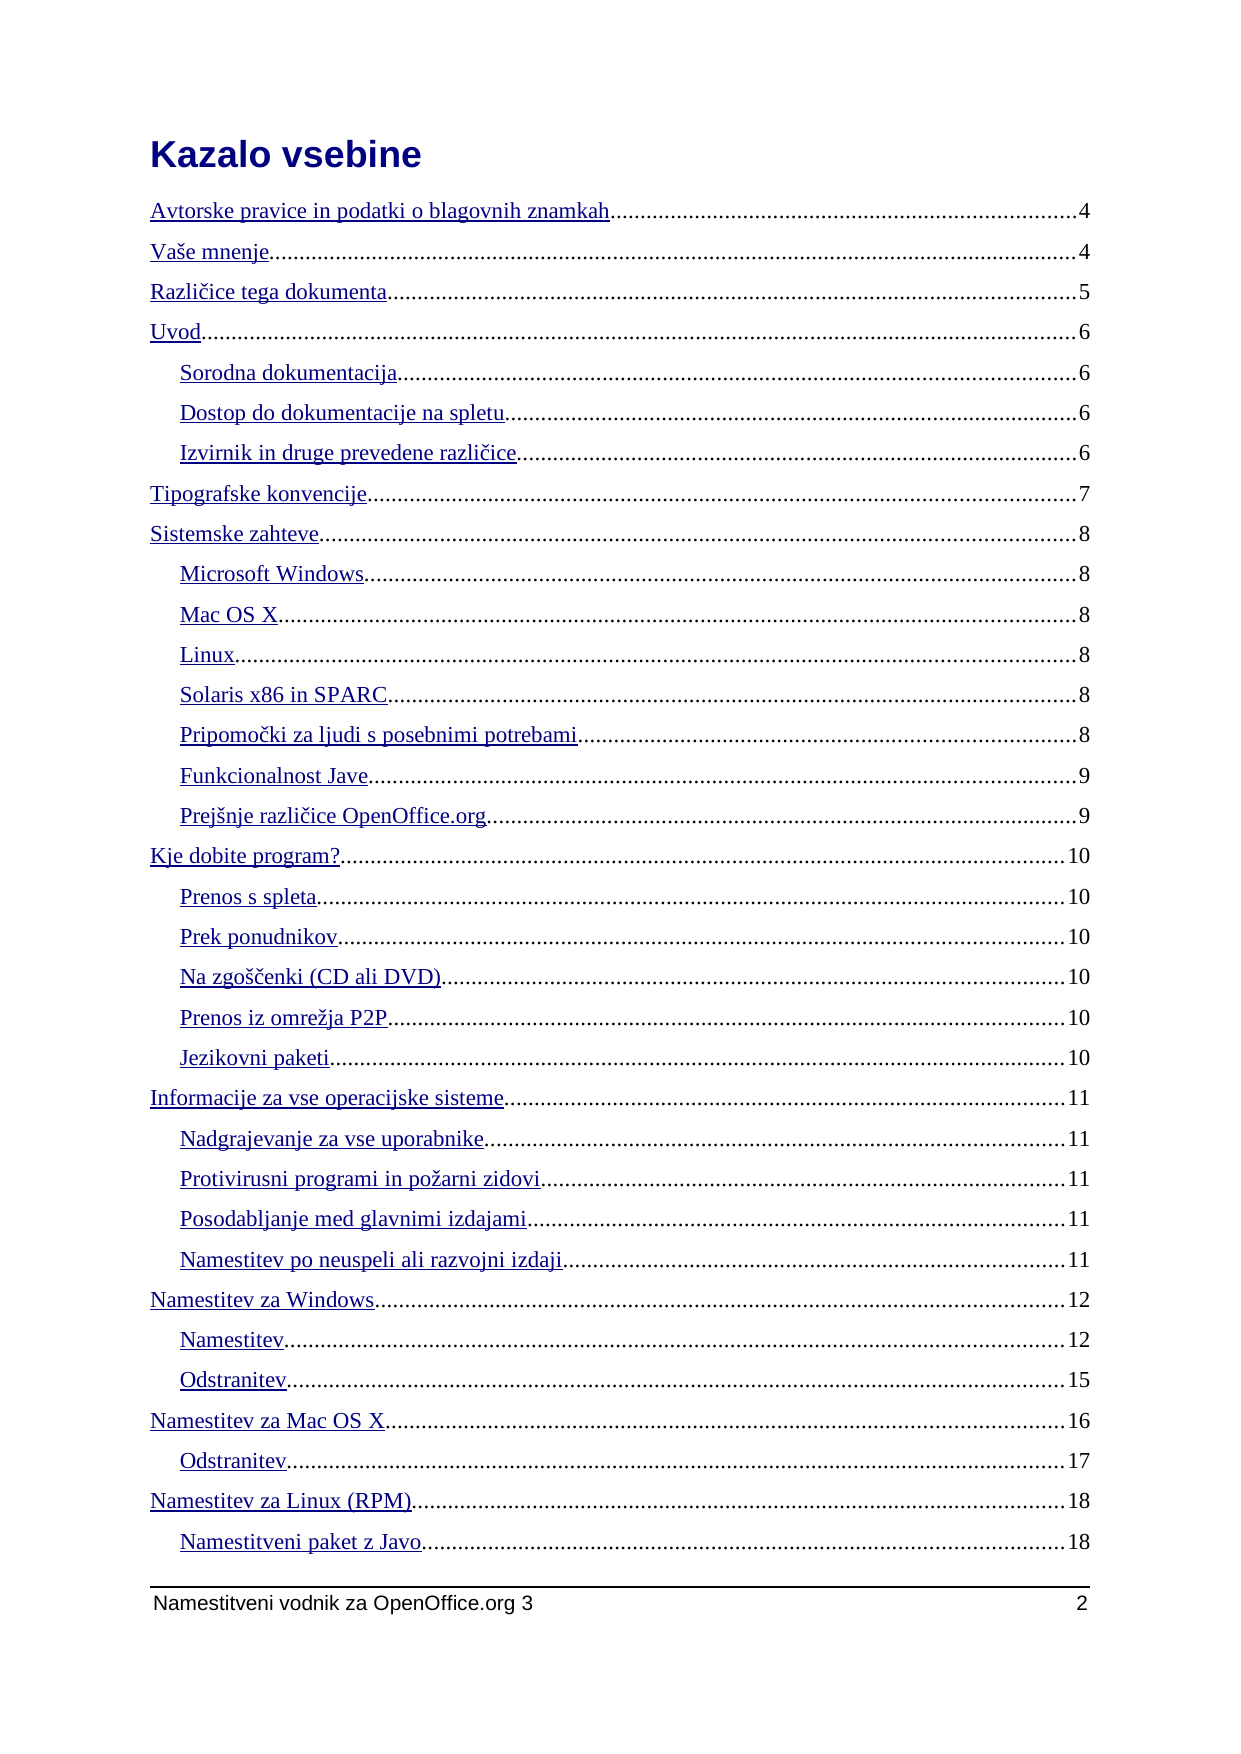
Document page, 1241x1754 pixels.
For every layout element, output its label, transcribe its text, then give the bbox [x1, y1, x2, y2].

text Nadgrajevanje za vse uporabnike 11 [179, 1126, 1090, 1151]
text Namestitveni paket z Javo 18 [179, 1529, 1090, 1554]
text Namestitev 12 [179, 1327, 1090, 1353]
text Namestitev za Linux (RPM) 18 [150, 1488, 1090, 1514]
text Odstranitev 17 [179, 1448, 1090, 1473]
text Prejšnje različice OpenOffice.org 9 [179, 803, 1090, 828]
text Vaše mnenje 4 [150, 239, 1090, 264]
text Prek ponudnikov 10 [179, 924, 1090, 949]
text Mac OS X 8 [179, 601, 1090, 627]
text Protivirusni programi in požarni zidovi 11 [179, 1166, 1090, 1191]
text Kje dobite program? 10 [150, 843, 1090, 869]
text Sistemske zahteve 8 [150, 521, 1090, 546]
text Posodabljanje med glavnimi izdajami 11 [179, 1206, 1090, 1232]
text Microsoft Windows 8 [179, 561, 1090, 587]
text Avtorske pravice in podatki o blagovnih znamkah 4 [150, 198, 1090, 224]
text Solaris x86 in SPARC 8 [179, 682, 1090, 708]
text Izvirnik in druge prevedene različice 6 [179, 440, 1090, 466]
text Linux 8 [179, 642, 1090, 667]
text Odstranitev 15 [179, 1367, 1090, 1393]
text Različice tega dokumenta 5 [150, 279, 1090, 304]
text Sorodna dokumentacija 6 [179, 359, 1090, 385]
text Namestitev za Mac OS X 16 [150, 1408, 1090, 1433]
text Uvod 6 [150, 319, 1090, 345]
text Namestitev po neuspeli ali razvojni izdaji 11 [179, 1246, 1090, 1272]
subtitle Kazalo vsebine [150, 134, 1090, 176]
text Dostop do dokumentacije na spletu 6 [179, 400, 1090, 425]
text Prenos iz omrežja P2P 10 [179, 1004, 1090, 1030]
text Prenos s spleta 10 [179, 884, 1090, 909]
text Funkcionalnost Jave 9 [179, 763, 1090, 788]
text Jezikovni paketi 10 [179, 1045, 1090, 1070]
text Namestitev za Windows 12 [150, 1287, 1090, 1312]
text Informacije za vse operacijske sisteme 11 [150, 1085, 1090, 1111]
text Tipografske konvencije 7 [150, 481, 1090, 506]
text Na zgoščenki (CD ali DVD) 10 [179, 964, 1090, 990]
text Pripomočki za ljudi s posebnimi potrebami 8 [179, 722, 1090, 748]
